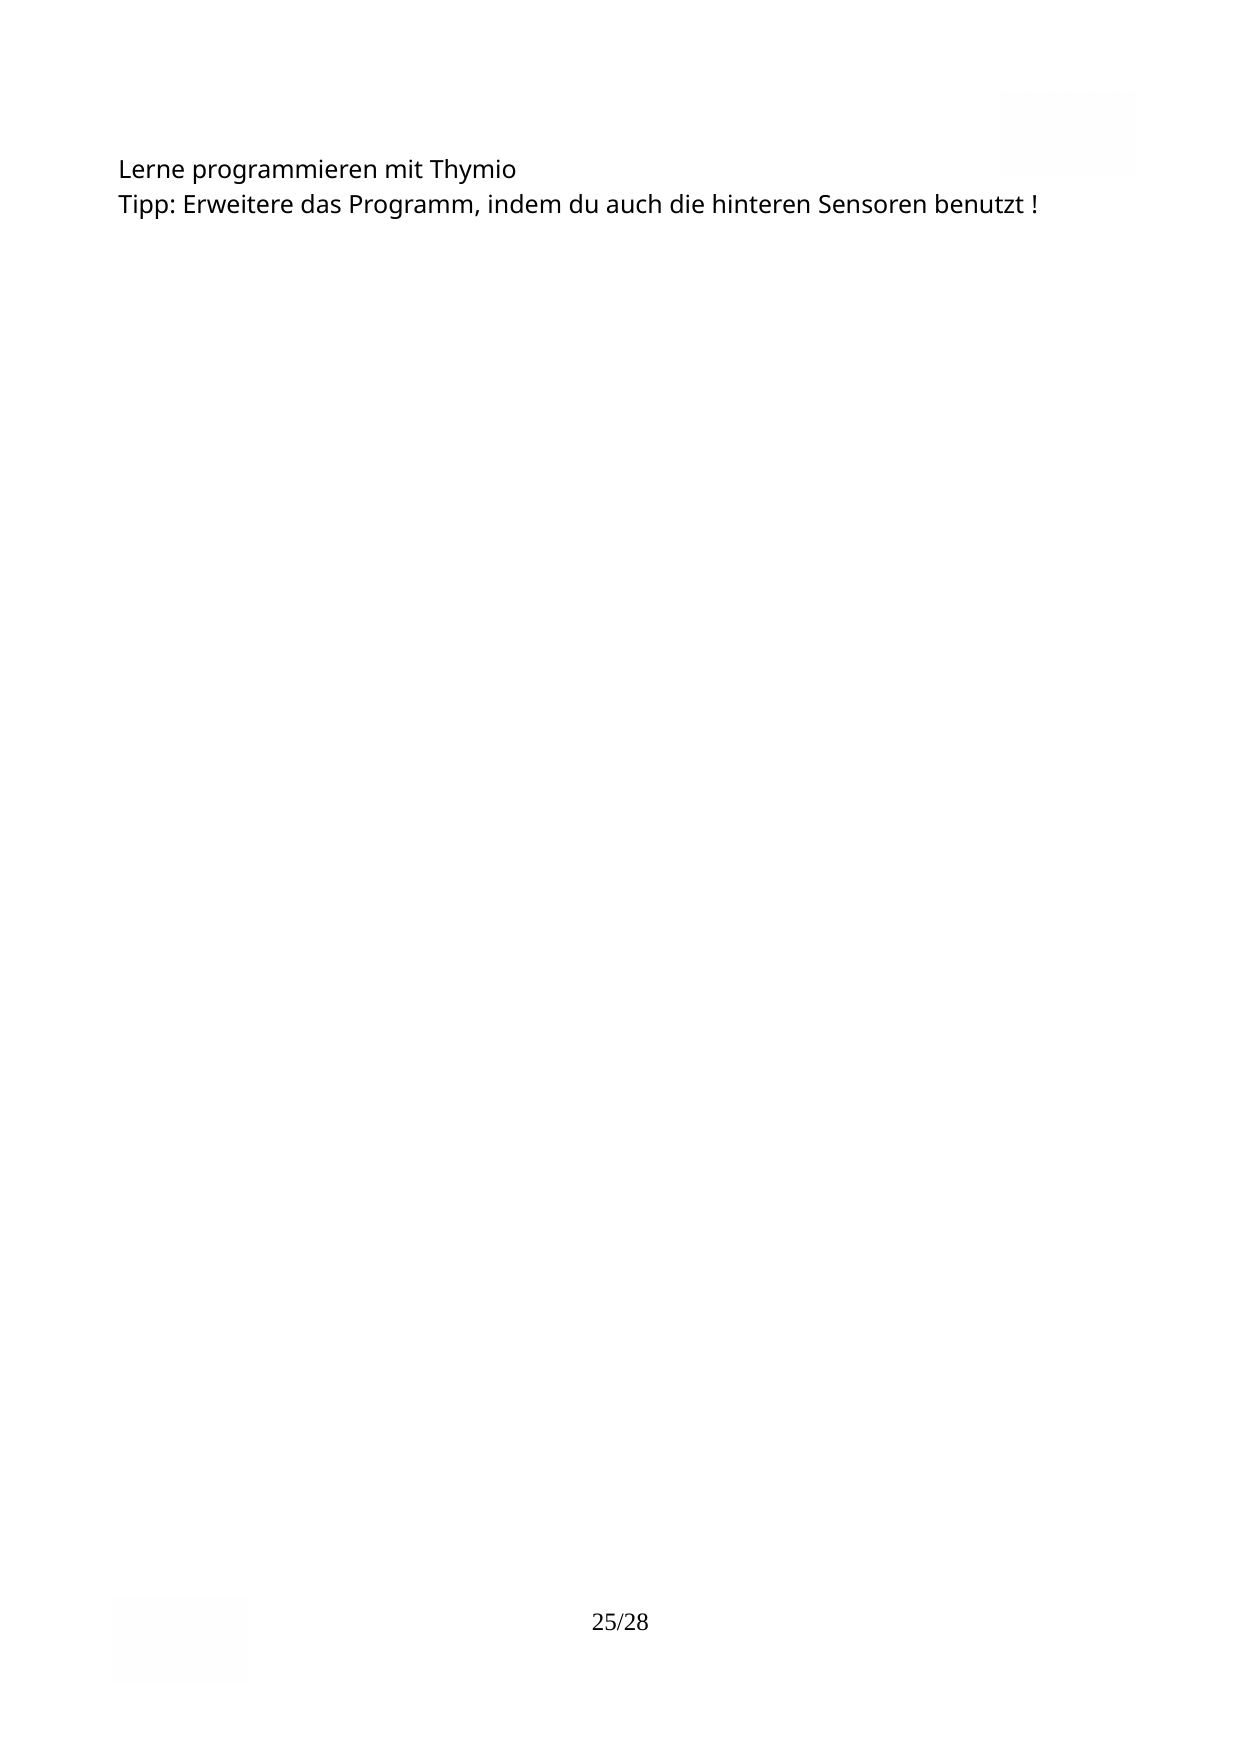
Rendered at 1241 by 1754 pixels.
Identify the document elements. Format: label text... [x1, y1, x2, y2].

picture [999, 91, 1136, 177]
picture [112, 1596, 249, 1682]
text Tipp: Erweitere das Programm, indem du auch die hinteren Sensoren benutzt ! [118, 186, 1122, 220]
